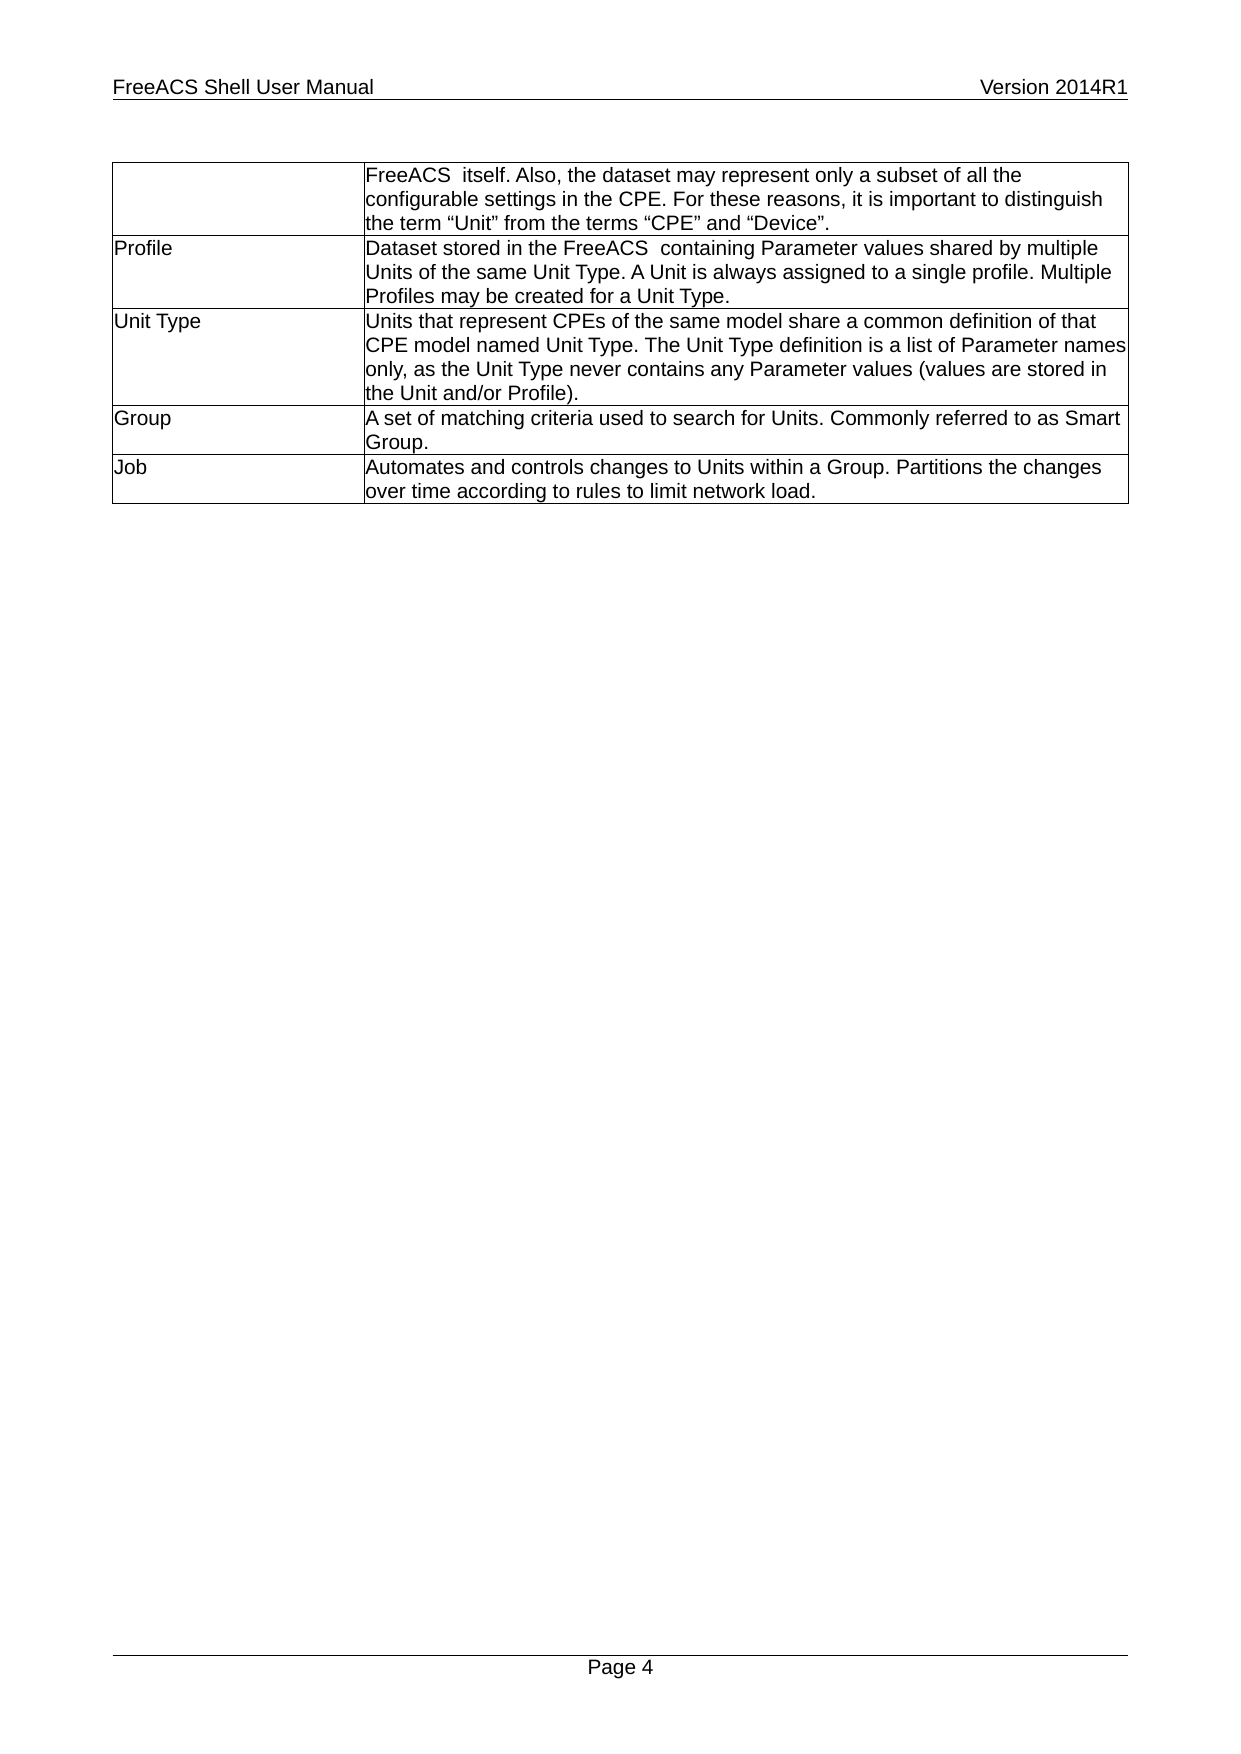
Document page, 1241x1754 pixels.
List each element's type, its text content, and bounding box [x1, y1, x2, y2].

table_cell A set of matching criteria used to search for Units. Commonly referred to as Smart Group. [365, 406, 1128, 454]
table_cell FreeACS itself. Also, the dataset may represent only a subset of all the configurable settings in the CPE. For these reasons, it is important to distinguish the term “Unit” from the terms “CPE” and “Device”. [365, 163, 1128, 235]
table_cell [113, 163, 364, 235]
table_cell Dataset stored in the FreeACS containing Parameter values shared by multiple Units of the same Unit Type. A Unit is always assigned to a single profile. Multiple Profiles may be created for a Unit Type. [365, 236, 1128, 308]
table_cell Unit Type [113, 309, 364, 405]
table_cell Units that represent CPEs of the same model share a common definition of that CPE model named Unit Type. The Unit Type definition is a list of Parameter names only, as the Unit Type never contains any Parameter values (values are stored in the Unit and/or Profile). [365, 309, 1128, 405]
table_cell Automates and controls changes to Units within a Group. Partitions the changes over time according to rules to limit network load. [365, 455, 1128, 503]
table_cell Group [113, 406, 364, 454]
table_cell Profile [113, 236, 364, 308]
table_cell Job [113, 455, 364, 503]
